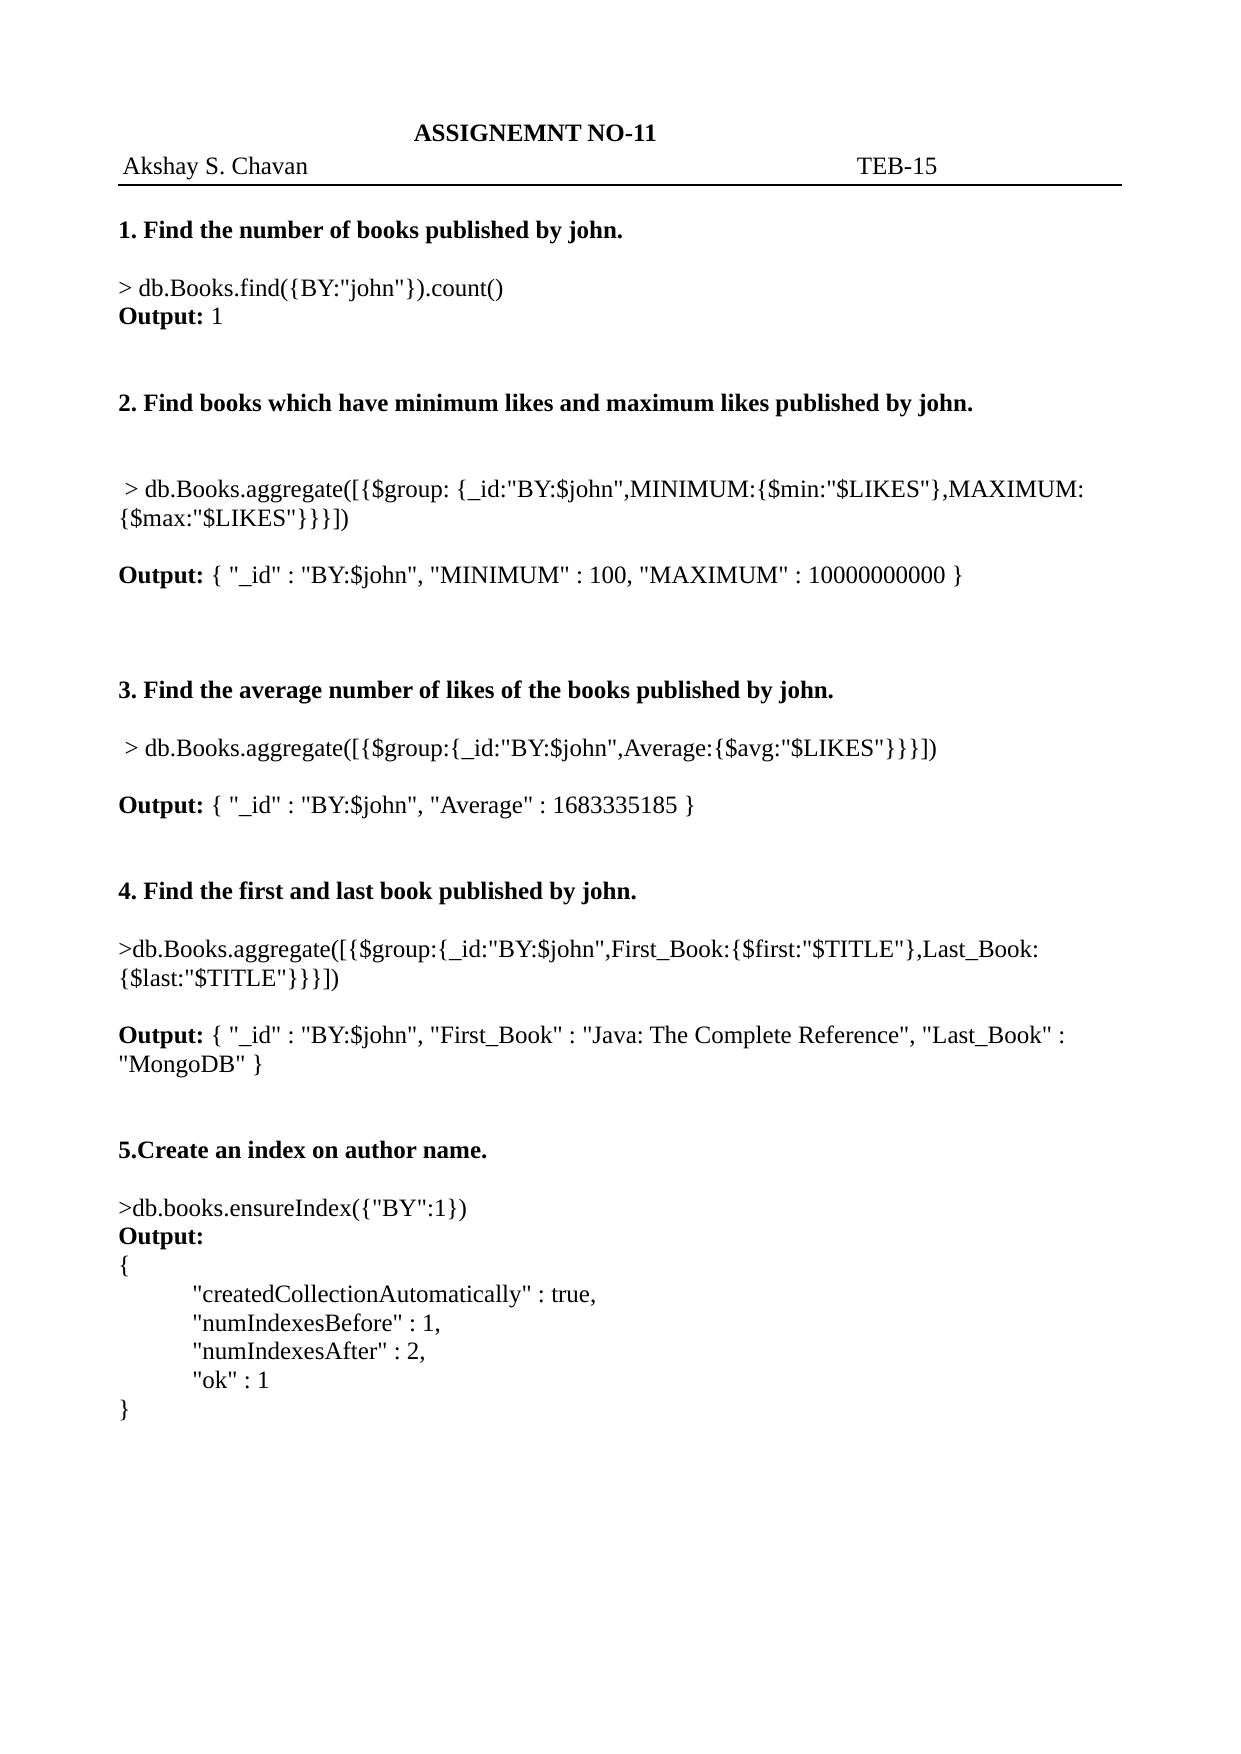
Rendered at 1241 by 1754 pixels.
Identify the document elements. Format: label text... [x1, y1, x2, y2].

text 3. Find the average number of likes of the books published by john. [118, 675, 1122, 704]
text >db.Books.aggregate([{$group:{_id:"BY:$john",First_Book:{$first:"$TITLE"},Last_Book:{$last:"$TITLE"}}}]) [118, 934, 1122, 991]
text > db.Books.find({BY:"john"}).count() [118, 273, 1122, 301]
text } [118, 1394, 1122, 1423]
text "createdCollectionAutomatically" : true, [118, 1279, 1122, 1308]
text Output: { "_id" : "BY:$john", "First_Book" : "Java: The Complete Reference", "Last_Book" : "MongoDB" } [118, 1020, 1122, 1078]
text Output: { "_id" : "BY:$john", "Average" : 1683335185 } [118, 790, 1122, 819]
text >db.books.ensureIndex({"BY":1}) [118, 1193, 1122, 1221]
text 5.Create an index on author name. [118, 1135, 1122, 1164]
text Akshay S. Chavan TEB-15 [118, 147, 1122, 184]
text > db.Books.aggregate([{$group:{_id:"BY:$john",Average:{$avg:"$LIKES"}}}]) [118, 733, 1122, 761]
text Output: { "_id" : "BY:$john", "MINIMUM" : 100, "MAXIMUM" : 10000000000 } [118, 560, 1122, 589]
text 2. Find books which have minimum likes and maximum likes published by john. [118, 388, 1122, 416]
text 4. Find the first and last book published by john. [118, 876, 1122, 905]
text > db.Books.aggregate([{$group: {_id:"BY:$john",MINIMUM:{$min:"$LIKES"},MAXIMUM:{$max:"$LIKES"}}}]) [118, 474, 1122, 531]
text Output: 1 [118, 301, 1122, 330]
text Output: [118, 1221, 1122, 1250]
text 1. Find the number of books published by john. [118, 215, 1122, 244]
text "ok" : 1 [118, 1365, 1122, 1394]
text { [118, 1250, 1122, 1279]
text "numIndexesBefore" : 1, [118, 1308, 1122, 1336]
text ASSIGNEMNT NO-11 [118, 118, 1122, 147]
text "numIndexesAfter" : 2, [118, 1336, 1122, 1365]
